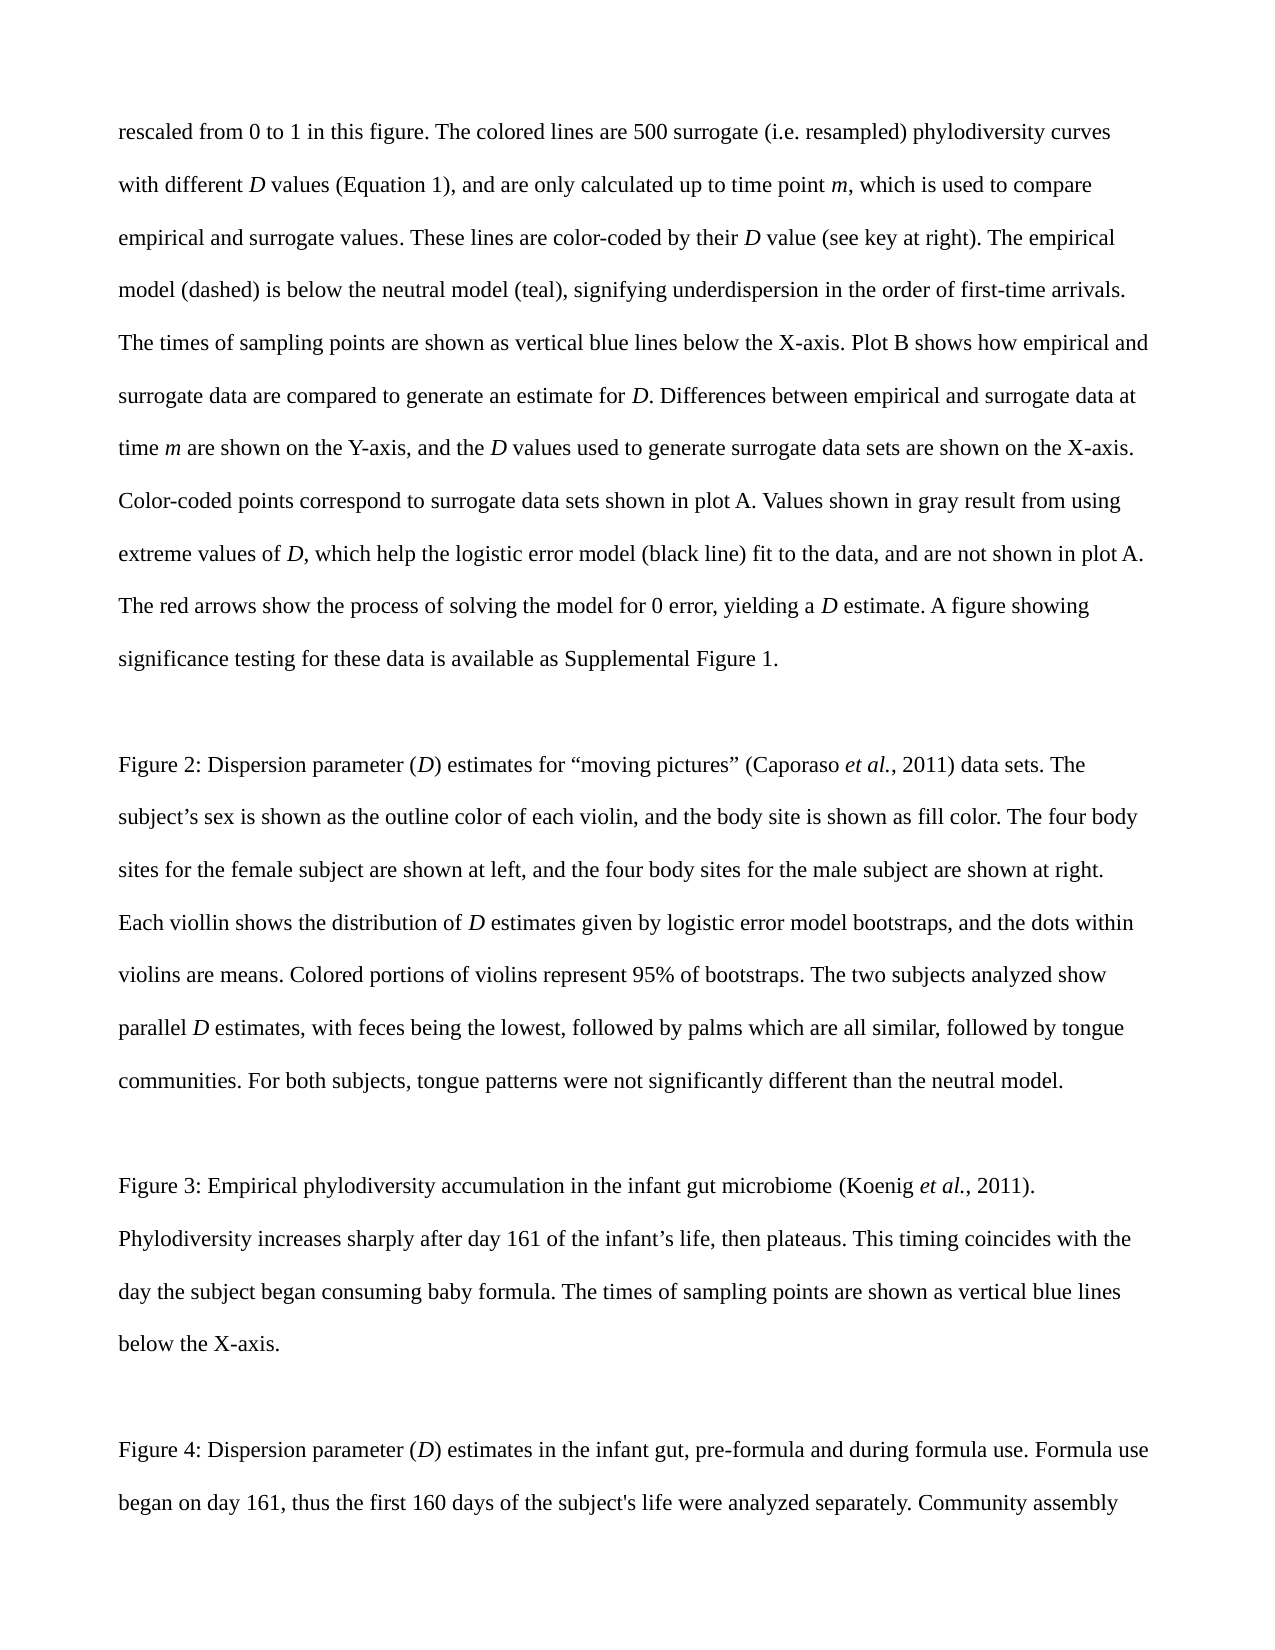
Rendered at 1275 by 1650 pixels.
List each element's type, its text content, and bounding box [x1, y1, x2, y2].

text Figure 3: Empirical phylodiversity accumulation in the infant gut microbiome (Koenig et al., 2011)⁠. Phylodiversity increases sharply after day 161 of the infant’s life, then plateaus. This timing coincides with the day the subject began consuming baby formula. The times of sampling points are shown as vertical blue lines below the X-axis. [118, 1172, 1157, 1357]
text Figure 2: Dispersion parameter (D) estimates for “moving pictures” (Caporaso et al., 2011)⁠ data sets. The subject’s sex is shown as the outline color of each violin, and the body site is shown as fill color. The four body sites for the female subject are shown at left, and the four body sites for the male subject are shown at right. Each viollin shows the distribution of D estimates given by logistic error model bootstraps, and the dots within violins are means. Colored portions of violins represent 95% of bootstraps. The two subjects analyzed show parallel D estimates, with feces being the lowest, followed by palms which are all similar, followed by tongue communities. For both subjects, tongue patterns were not significantly different than the neutral model. [118, 751, 1157, 1093]
text Figure 4: Dispersion parameter (D) estimates in the infant gut, pre-formula and during formula use. Formula use began on day 161, thus the first 160 days of the subject's life were analyzed separately. Community assembly [118, 1436, 1157, 1515]
text rescaled from 0 to 1 in this figure. The colored lines are 500 surrogate (i.e. resampled) phylodiversity curves with different D values (Equation 1), and are only calculated up to time point m, which is used to compare empirical and surrogate values. These lines are color-coded by their D value (see key at right). The empirical model (dashed) is below the neutral model (teal), signifying underdispersion in the order of first-time arrivals. The times of sampling points are shown as vertical blue lines below the X-axis. Plot B shows how empirical and surrogate data are compared to generate an estimate for D. Differences between empirical and surrogate data at time m are shown on the Y-axis, and the D values used to generate surrogate data sets are shown on the X-axis. Color-coded points correspond to surrogate data sets shown in plot A. Values shown in gray result from using extreme values of D, which help the logistic error model (black line) fit to the data, and are not shown in plot A. The red arrows show the process of solving the model for 0 error, yielding a D estimate. A figure showing significance testing for these data is available as Supplemental Figure 1. [118, 118, 1157, 672]
